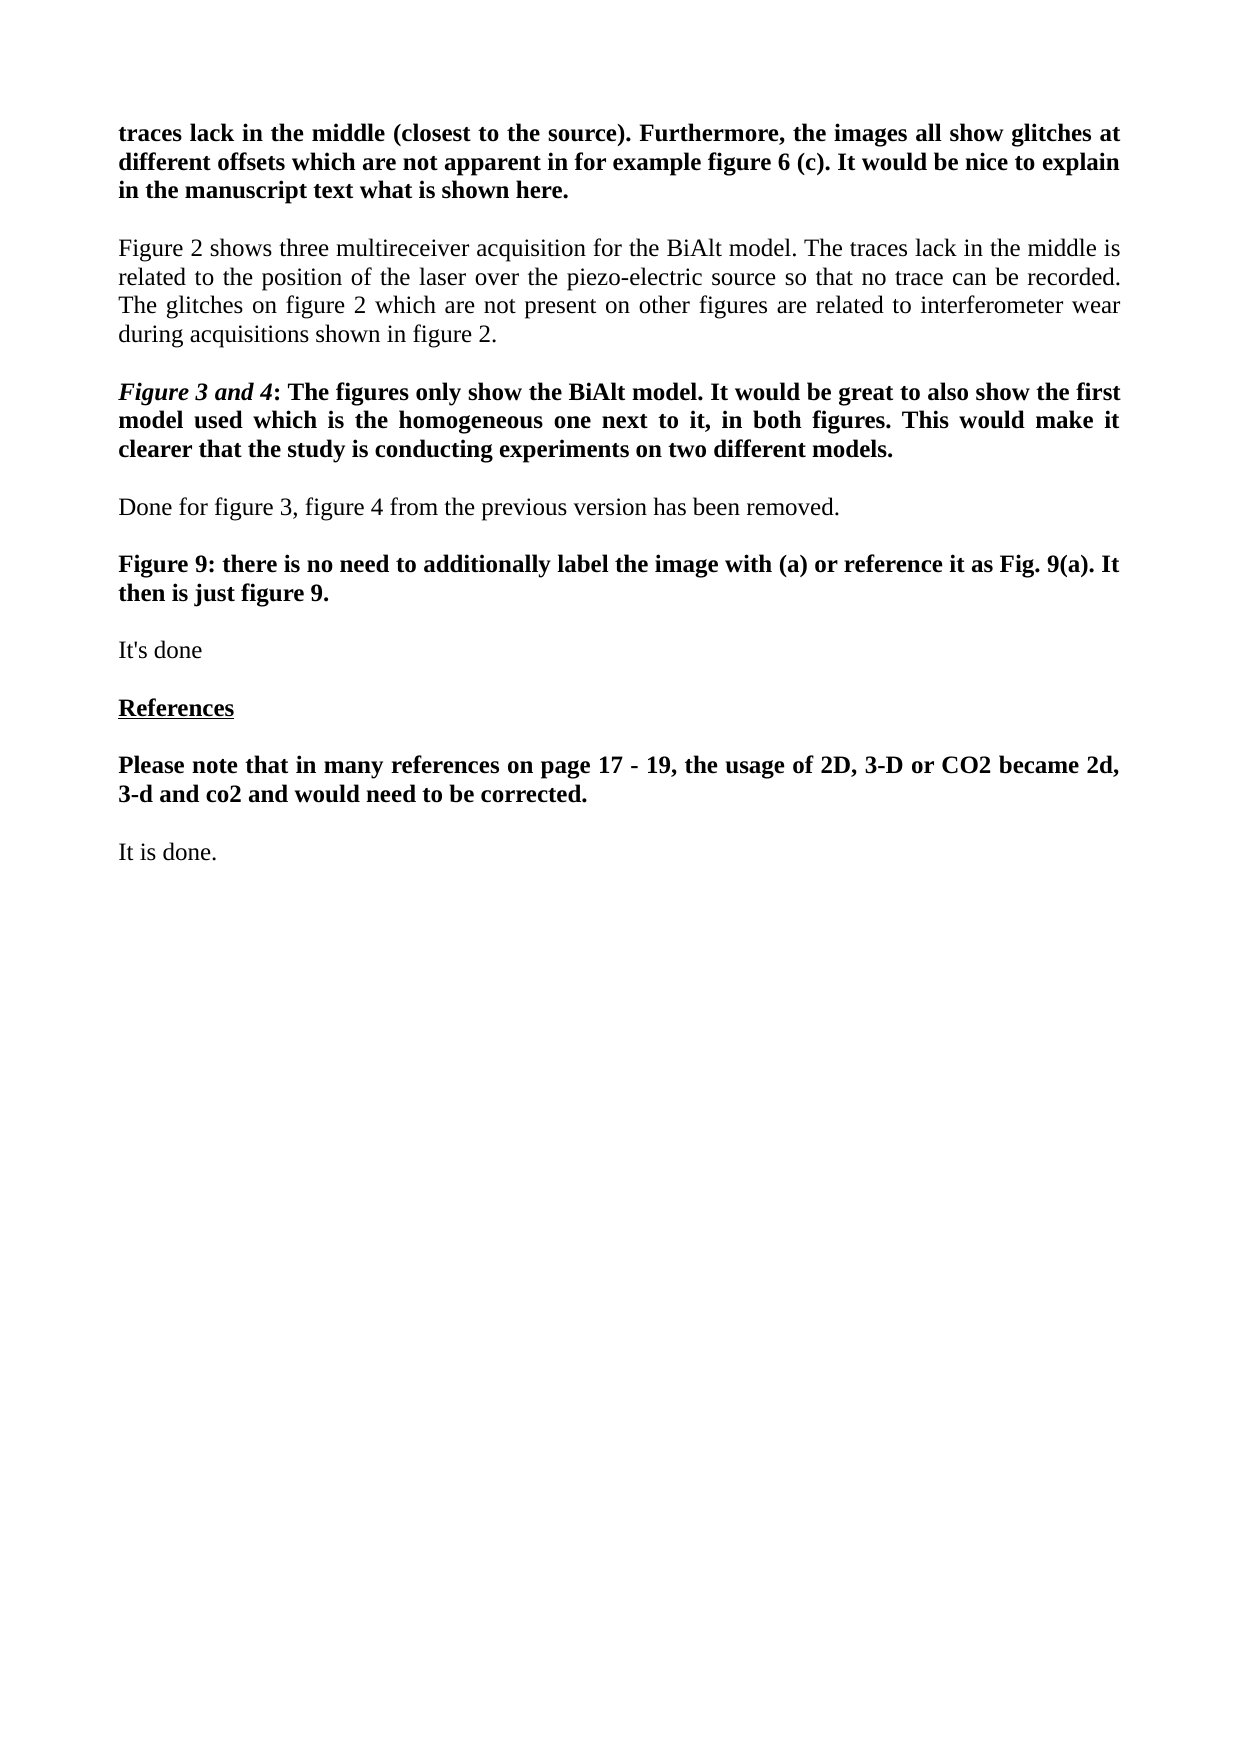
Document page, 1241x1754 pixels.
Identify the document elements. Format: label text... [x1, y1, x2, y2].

text Figure 2 shows three multireceiver acquisition for the BiAlt model. The traces lack in the middle is related to the position of the laser over the piezo-electric source so that no trace can be recorded. The glitches on figure 2 which are not present on other figures are related to interferometer wear during acquisitions shown in figure 2. [118, 233, 1122, 348]
text traces lack in the middle (closest to the source). Furthermore, the images all show glitches at different offsets which are not apparent in for example figure 6 (c). It would be nice to explain in the manuscript text what is shown here. [118, 118, 1122, 204]
text Figure 9: there is no need to additionally label the image with (a) or reference it as Fig. 9(a). It then is just figure 9. [118, 549, 1122, 607]
text Done for figure 3, figure 4 from the previous version has been removed. [118, 492, 1122, 521]
text It's done [118, 636, 1122, 664]
text Figure 3 and 4: The figures only show the BiAlt model. It would be great to also show the first model used which is the homogeneous one next to it, in both figures. This would make it clearer that the study is conducting experiments on two different models. [118, 377, 1122, 463]
text Please note that in many references on page 17 - 19, the usage of 2D, 3-D or CO2 became 2d, 3-d and co2 and would need to be corrected. [118, 751, 1122, 808]
text References [118, 693, 1122, 722]
text It is done. [118, 837, 1122, 866]
